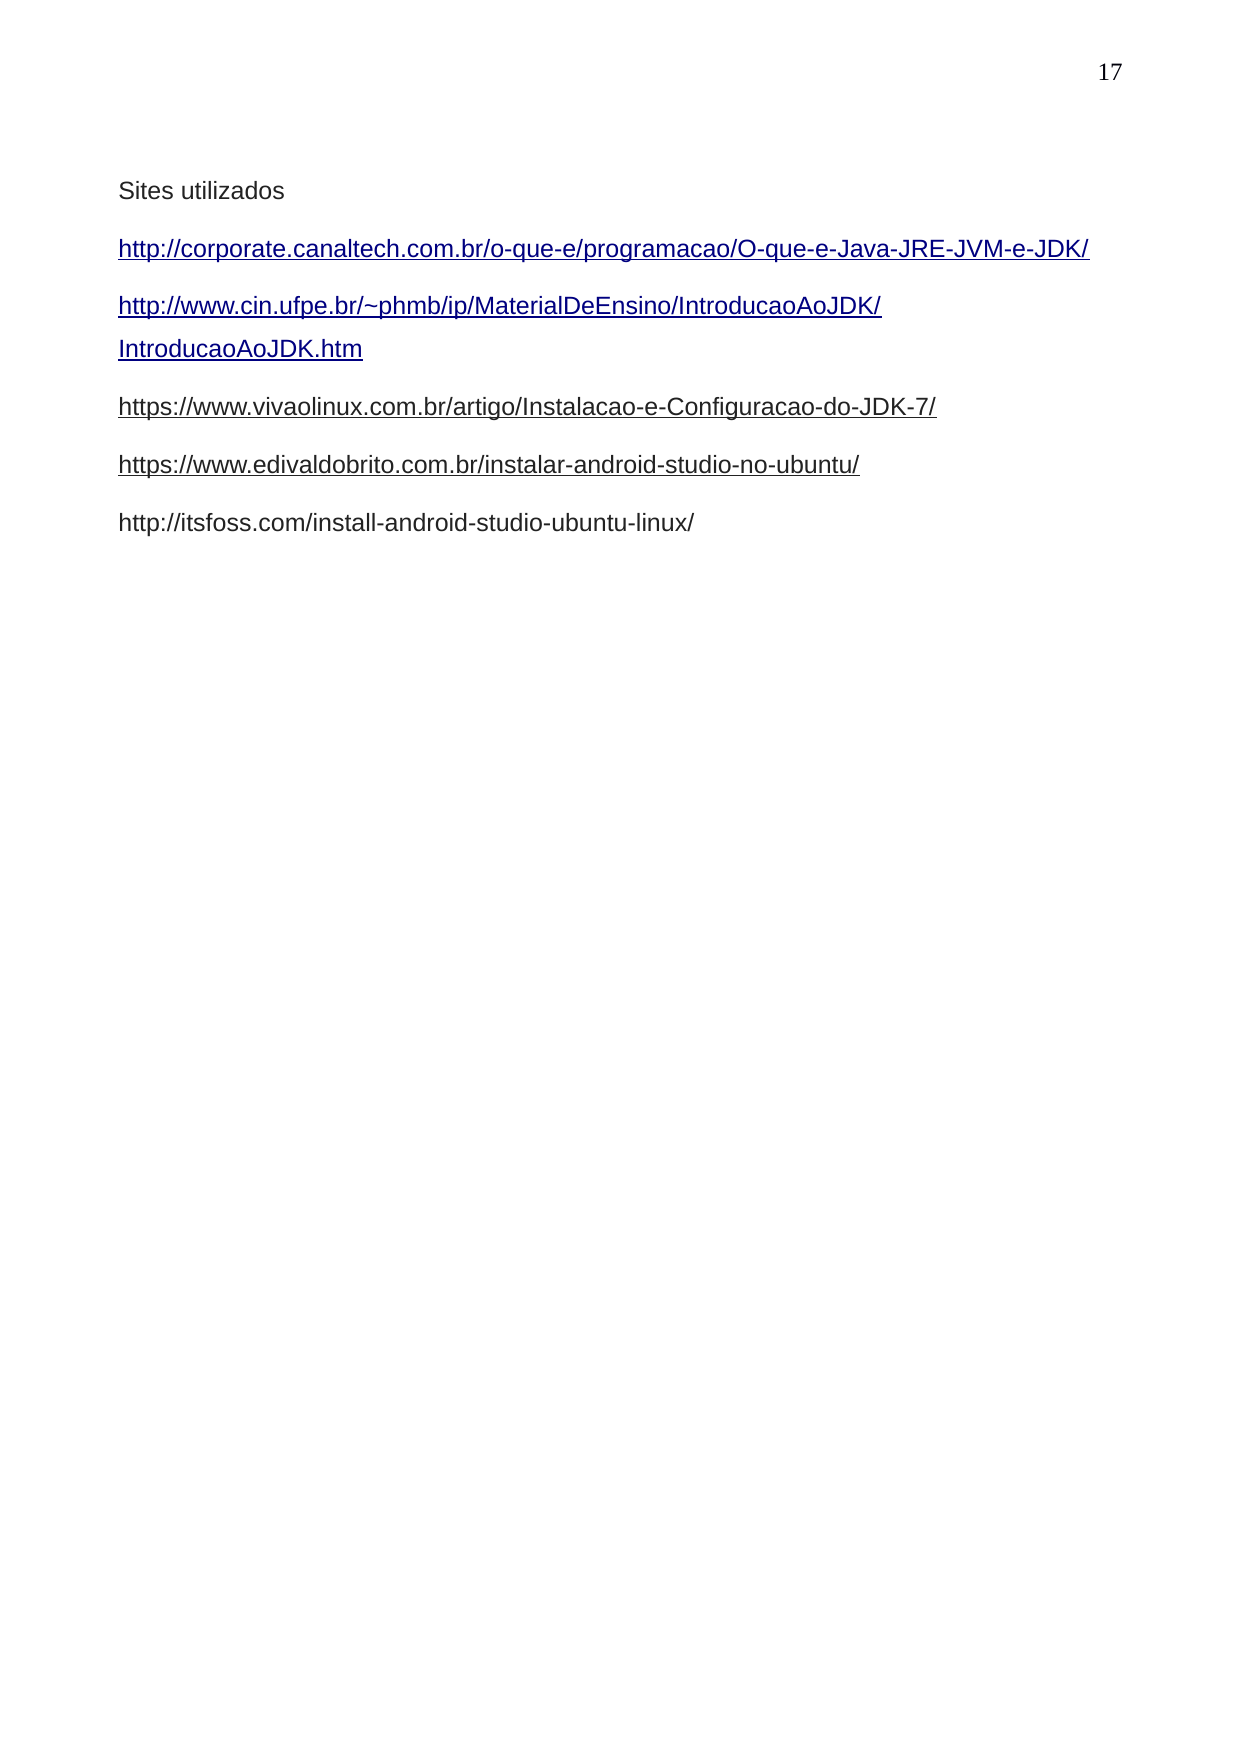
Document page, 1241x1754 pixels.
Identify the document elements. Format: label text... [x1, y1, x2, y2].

text http://corporate.canaltech.com.br/o-que-e/programacao/O-que-e-Java-JRE-JVM-e-JDK/ [118, 233, 1122, 262]
text https://www.edivaldobrito.com.br/instalar-android-studio-no-ubuntu/ [118, 450, 1122, 478]
text https://www.vivaolinux.com.br/artigo/Instalacao-e-Configuracao-do-JDK-7/ [118, 392, 1122, 421]
text http://www.cin.ufpe.br/~phmb/ip/MaterialDeEnsino/IntroducaoAoJDK/IntroducaoAoJDK.htm [118, 291, 1122, 363]
text http://itsfoss.com/install-android-studio-ubuntu-linux/ [118, 507, 1122, 536]
text Sites utilizados [118, 176, 1122, 204]
